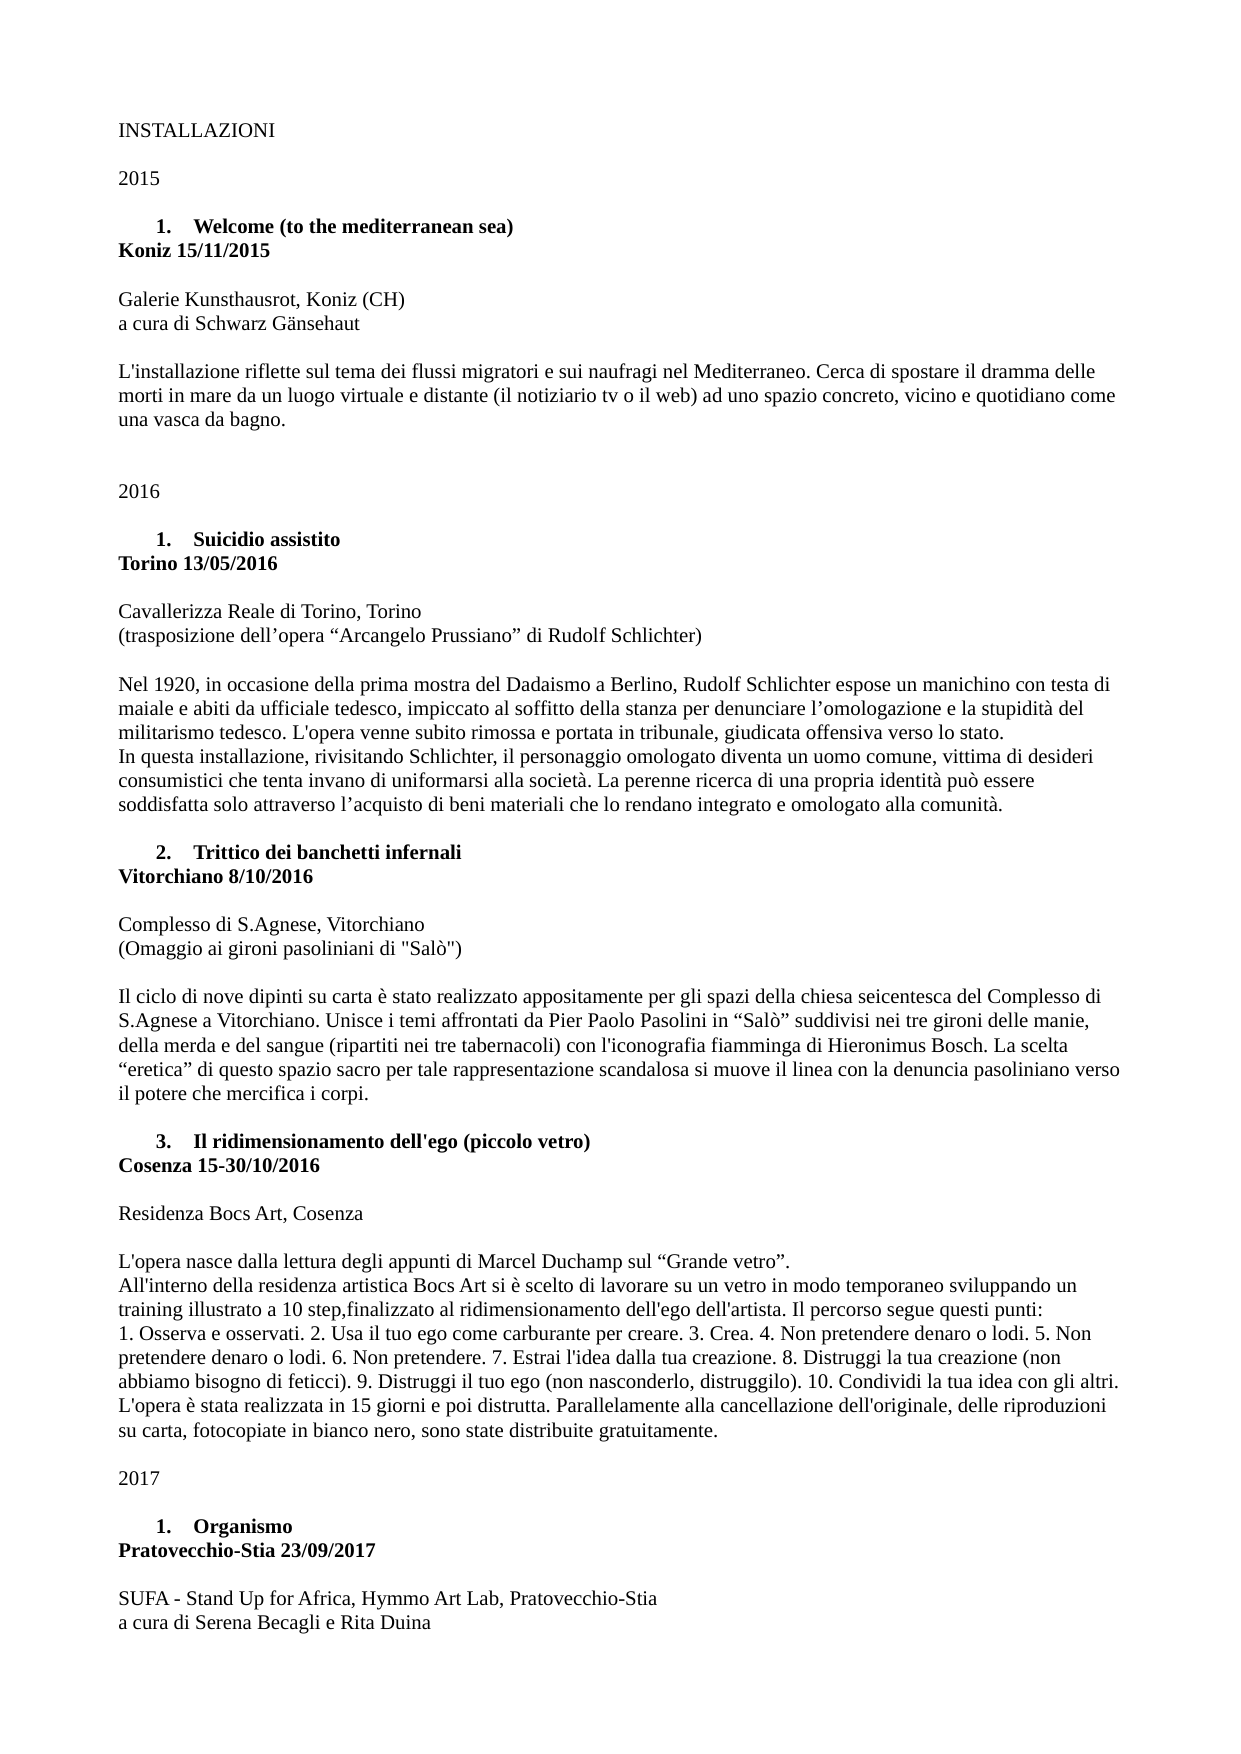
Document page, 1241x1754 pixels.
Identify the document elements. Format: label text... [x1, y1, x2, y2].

text a cura di Schwarz Gänsehaut [118, 311, 1122, 335]
text SUFA - Stand Up for Africa, Hymmo Art Lab, Pratovecchio-Stia [118, 1586, 1122, 1610]
text (Omaggio ai gironi pasoliniani di "Salò") [118, 936, 1122, 960]
text Cavallerizza Reale di Torino, Torino [118, 599, 1122, 623]
text 2015 [118, 166, 1122, 190]
text Cosenza 15-30/10/2016 [118, 1153, 1122, 1177]
list Trittico dei banchetti infernali [156, 840, 1122, 864]
text L'opera nasce dalla lettura degli appunti di Marcel Duchamp sul “Grande vetro”. [118, 1249, 1122, 1273]
text Pratovecchio-Stia 23/09/2017 [118, 1538, 1122, 1562]
text Il ciclo di nove dipinti su carta è stato realizzato appositamente per gli spazi della chiesa seicentesca del Complesso di S.Agnese a Vitorchiano. Unisce i temi affrontati da Pier Paolo Pasolini in “Salò” suddivisi nei tre gironi delle manie, della merda e del sangue (ripartiti nei tre tabernacoli) con l'iconografia fiamminga di Hieronimus Bosch. La scelta “eretica” di questo spazio sacro per tale rappresentazione scandalosa si muove il linea con la denuncia pasoliniano verso il potere che mercifica i corpi. [118, 984, 1122, 1105]
text Complesso di S.Agnese, Vitorchiano [118, 912, 1122, 936]
text 1. Osserva e osservati. 2. Usa il tuo ego come carburante per creare. 3. Crea. 4. Non pretendere denaro o lodi. 5. Non pretendere denaro o lodi. 6. Non pretendere. 7. Estrai l'idea dalla tua creazione. 8. Distruggi la tua creazione (non abbiamo bisogno di feticci). 9. Distruggi il tuo ego (non nasconderlo, distruggilo). 10. Condividi la tua idea con gli altri. L'opera è stata realizzata in 15 giorni e poi distrutta. Parallelamente alla cancellazione dell'originale, delle riproduzioni su carta, fotocopiate in bianco nero, sono state distribuite gratuitamente. [118, 1321, 1122, 1442]
list Organismo [156, 1514, 1122, 1538]
text 2017 [118, 1466, 1122, 1490]
text Koniz 15/11/2015 [118, 238, 1122, 262]
text Vitorchiano 8/10/2016 [118, 864, 1122, 888]
text All'interno della residenza artistica Bocs Art si è scelto di lavorare su un vetro in modo temporaneo sviluppando un training illustrato a 10 step,finalizzato al ridimensionamento dell'ego dell'artista. Il percorso segue questi punti: [118, 1273, 1122, 1321]
text 2016 [118, 479, 1122, 503]
list Welcome (to the mediterranean sea) [156, 214, 1122, 238]
text Galerie Kunsthausrot, Koniz (CH) [118, 287, 1122, 311]
list Il ridimensionamento dell'ego (piccolo vetro) [156, 1129, 1122, 1153]
list Suicidio assistito [156, 527, 1122, 551]
text Torino 13/05/2016 [118, 551, 1122, 575]
text L'installazione riflette sul tema dei flussi migratori e sui naufragi nel Mediterraneo. Cerca di spostare il dramma delle morti in mare da un luogo virtuale e distante (il notiziario tv o il web) ad uno spazio concreto, vicino e quotidiano come una vasca da bagno. [118, 359, 1122, 431]
text (trasposizione dell’opera “Arcangelo Prussiano” di Rudolf Schlichter) [118, 623, 1122, 647]
text INSTALLAZIONI [118, 118, 1122, 142]
text Nel 1920, in occasione della prima mostra del Dadaismo a Berlino, Rudolf Schlichter espose un manichino con testa di maiale e abiti da ufficiale tedesco, impiccato al soffitto della stanza per denunciare l’omologazione e la stupidità del militarismo tedesco. L'opera venne subito rimossa e portata in tribunale, giudicata offensiva verso lo stato. In questa installazione, rivisitando Schlichter, il personaggio omologato diventa un uomo comune, vittima di desideri consumistici che tenta invano di uniformarsi alla società. La perenne ricerca di una propria identità può essere soddisfatta solo attraverso l’acquisto di beni materiali che lo rendano integrato e omologato alla comunità. [118, 672, 1122, 816]
text Residenza Bocs Art, Cosenza [118, 1201, 1122, 1225]
text a cura di Serena Becagli e Rita Duina [118, 1610, 1122, 1634]
